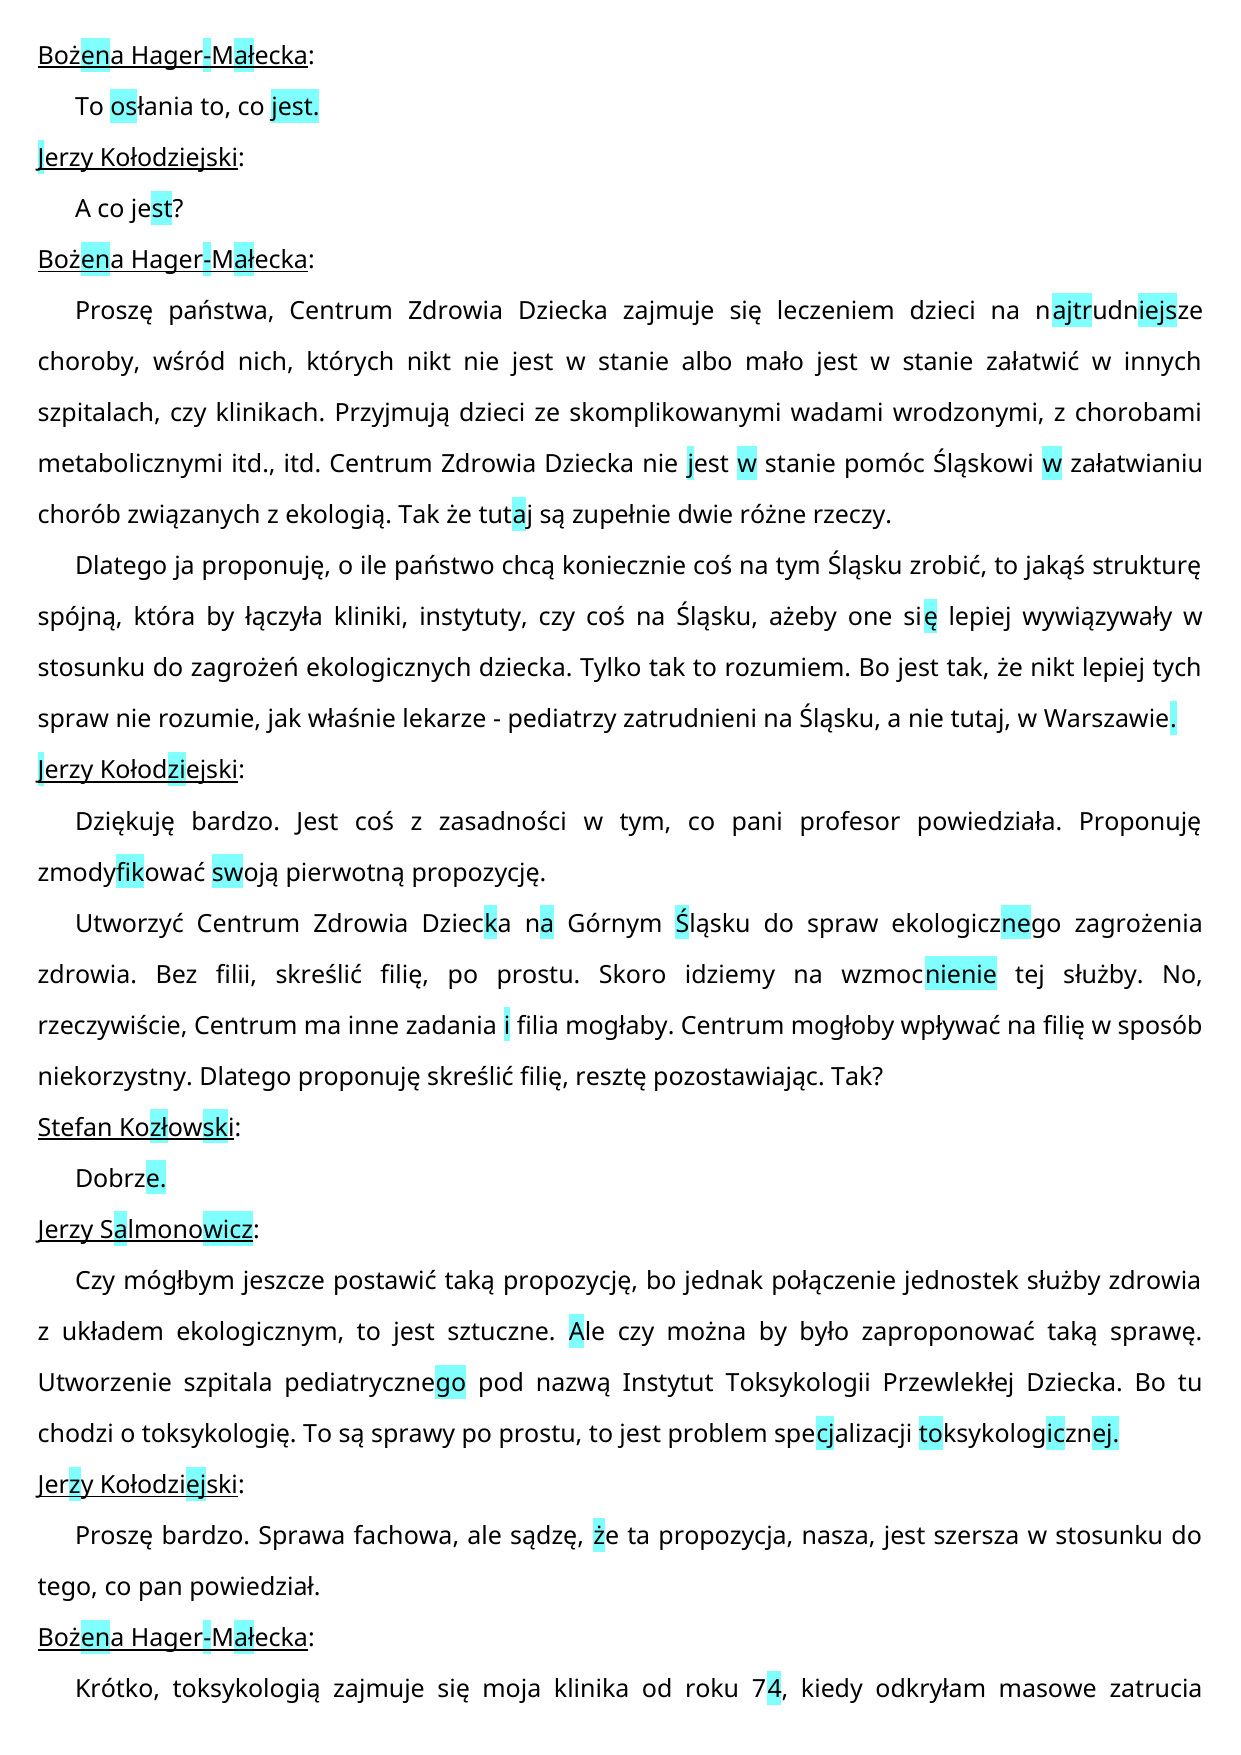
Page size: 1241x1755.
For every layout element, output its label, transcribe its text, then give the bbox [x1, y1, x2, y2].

text Jerzy Salmonowicz: [37, 1211, 1203, 1246]
text Bożena Hager-Małecka: [37, 1620, 1203, 1654]
text Krótko, toksykologią zajmuje się moja klinika od roku 74, kiedy odkryłam masowe zatrucia [37, 1671, 1203, 1705]
text Stefan Kozłowski: [37, 1109, 1203, 1143]
text To osłania to, co jest. [37, 88, 1203, 123]
text Utworzyć Centrum Zdrowia Dziecka na Górnym Śląsku do spraw ekologicznego zagrożenia zdrowia. Bez filii, skreślić filię, po prostu. Skoro idziemy na wzmocnienie tej służby. No, rzeczywiście, Centrum ma inne zadania i filia mogłaby. Centrum mogłoby wpływać na filię w sposób niekorzystny. Dlatego proponuję skreślić filię, resztę pozostawiając. Tak? [37, 905, 1203, 1092]
text Dziękuję bardzo. Jest coś z zasadności w tym, co pani profesor powiedziała. Proponuję zmodyfikować swoją pierwotną propozycję. [37, 803, 1203, 888]
text Bożena Hager-Małecka: [37, 37, 1203, 72]
text Dobrze. [37, 1160, 1203, 1194]
text Dlatego ja proponuję, o ile państwo chcą koniecznie coś na tym Śląsku zrobić, to jakąś strukturę spójną, która by łączyła kliniki, instytuty, czy coś na Śląsku, ażeby one się lepiej wywiązywały w stosunku do zagrożeń ekologicznych dziecka. Tylko tak to rozumiem. Bo jest tak, że nikt lepiej tych spraw nie rozumie, jak właśnie lekarze - pediatrzy zatrudnieni na Śląsku, a nie tutaj, w Warszawie. [37, 548, 1203, 735]
text Jerzy Kołodziejski: [37, 752, 1203, 786]
text Proszę państwa, Centrum Zdrowia Dziecka zajmuje się leczeniem dzieci na najtrudniejsze choroby, wśród nich, których nikt nie jest w stanie albo mało jest w stanie załatwić w innych szpitalach, czy klinikach. Przyjmują dzieci ze skomplikowanymi wadami wrodzonymi, z chorobami metabolicznymi itd., itd. Centrum Zdrowia Dziecka nie jest w stanie pomóc Śląskowi w załatwianiu chorób związanych z ekologią. Tak że tutaj są zupełnie dwie różne rzeczy. [37, 293, 1203, 531]
text Jerzy Kołodziejski: [37, 139, 1203, 174]
text Bożena Hager-Małecka: [37, 242, 1203, 276]
text Proszę bardzo. Sprawa fachowa, ale sądzę, że ta propozycja, nasza, jest szersza w stosunku do tego, co pan powiedział. [37, 1518, 1203, 1603]
text Jerzy Kołodziejski: [37, 1467, 1203, 1501]
text A co jest? [37, 191, 1203, 225]
text Czy mógłbym jeszcze postawić taką propozycję, bo jednak połączenie jednostek służby zdrowia z układem ekologicznym, to jest sztuczne. Ale czy można by było zaproponować taką sprawę. Utworzenie szpitala pediatrycznego pod nazwą Instytut Toksykologii Przewlekłej Dziecka. Bo tu chodzi o toksykologię. To są sprawy po prostu, to jest problem specjalizacji toksykologicznej. [37, 1262, 1203, 1450]
